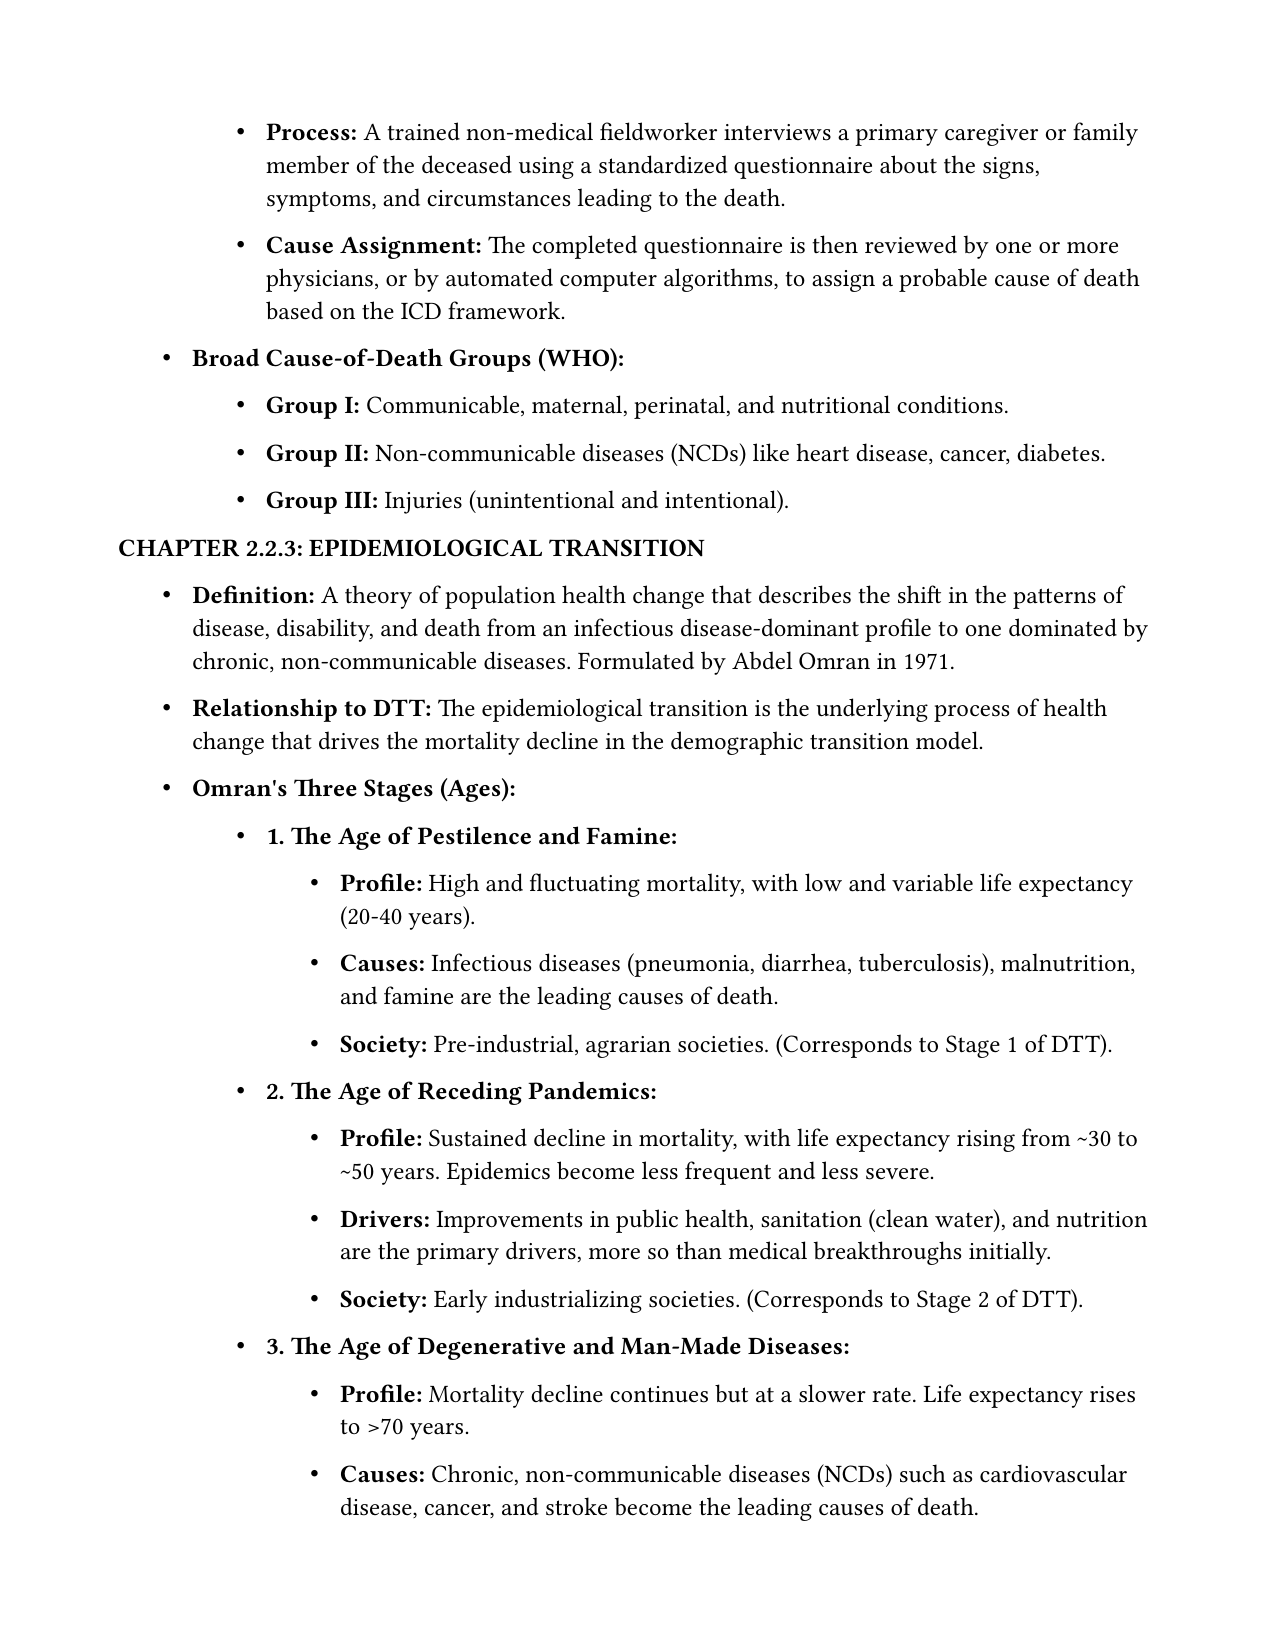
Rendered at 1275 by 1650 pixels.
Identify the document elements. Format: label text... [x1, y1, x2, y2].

list Definition: A theory of population health change that describes the shift in the patterns of disease, disability, and death from an infectious disease-dominant profile to one dominated by chronic, non-communicable diseases. Formulated by Abdel Omran in 1971. [162, 581, 1157, 675]
list Process: A trained non-medical fieldworker interviews a primary caregiver or family member of the deceased using a standardized questionnaire about the signs, symptoms, and circumstances leading to the death. [236, 118, 1157, 212]
list Causes: Infectious diseases (pneumonia, diarrhea, tuberculosis), malnutrition, and famine are the leading causes of death. [310, 949, 1157, 1011]
list 1. The Age of Pestilence and Famine: [236, 822, 1157, 850]
list 3. The Age of Degenerative and Man-Made Diseases: [236, 1332, 1157, 1361]
list Society: Early industrializing societies. (Corresponds to Stage 2 of DTT). [310, 1285, 1157, 1313]
text CHAPTER 2.2.3: EPIDEMIOLOGICAL TRANSITION [118, 534, 1157, 562]
list Relationship to DTT: The epidemiological transition is the underlying process of health change that drives the mortality decline in the demographic transition model. [162, 694, 1157, 756]
list Cause Assignment: The completed questionnaire is then reviewed by one or more physicians, or by automated computer algorithms, to assign a probable cause of death based on the ICD framework. [236, 231, 1157, 325]
list Group III: Injuries (unintentional and intentional). [236, 486, 1157, 515]
list Group II: Non-communicable diseases (NCDs) like heart disease, cancer, diabetes. [236, 439, 1157, 467]
list Society: Pre-industrial, agrarian societies. (Corresponds to Stage 1 of DTT). [310, 1029, 1157, 1058]
list Causes: Chronic, non-communicable diseases (NCDs) such as cardiovascular disease, cancer, and stroke become the leading causes of death. [310, 1460, 1157, 1521]
list Omran's Three Stages (Ages): [162, 774, 1157, 803]
list Profile: Mortality decline continues but at a slower rate. Life expectancy rises to >70 years. [310, 1379, 1157, 1441]
list Profile: High and fluctuating mortality, with low and variable life expectancy (20-40 years). [310, 869, 1157, 931]
list Group I: Communicable, maternal, perinatal, and nutritional conditions. [236, 392, 1157, 420]
list Broad Cause-of-Death Groups (WHO): [162, 344, 1157, 373]
list Drivers: Improvements in public health, sanitation (clean water), and nutrition are the primary drivers, more so than medical breakthroughs initially. [310, 1204, 1157, 1266]
list 2. The Age of Receding Pandemics: [236, 1077, 1157, 1106]
list Profile: Sustained decline in mortality, with life expectancy rising from ~30 to ~50 years. Epidemics become less frequent and less severe. [310, 1124, 1157, 1186]
